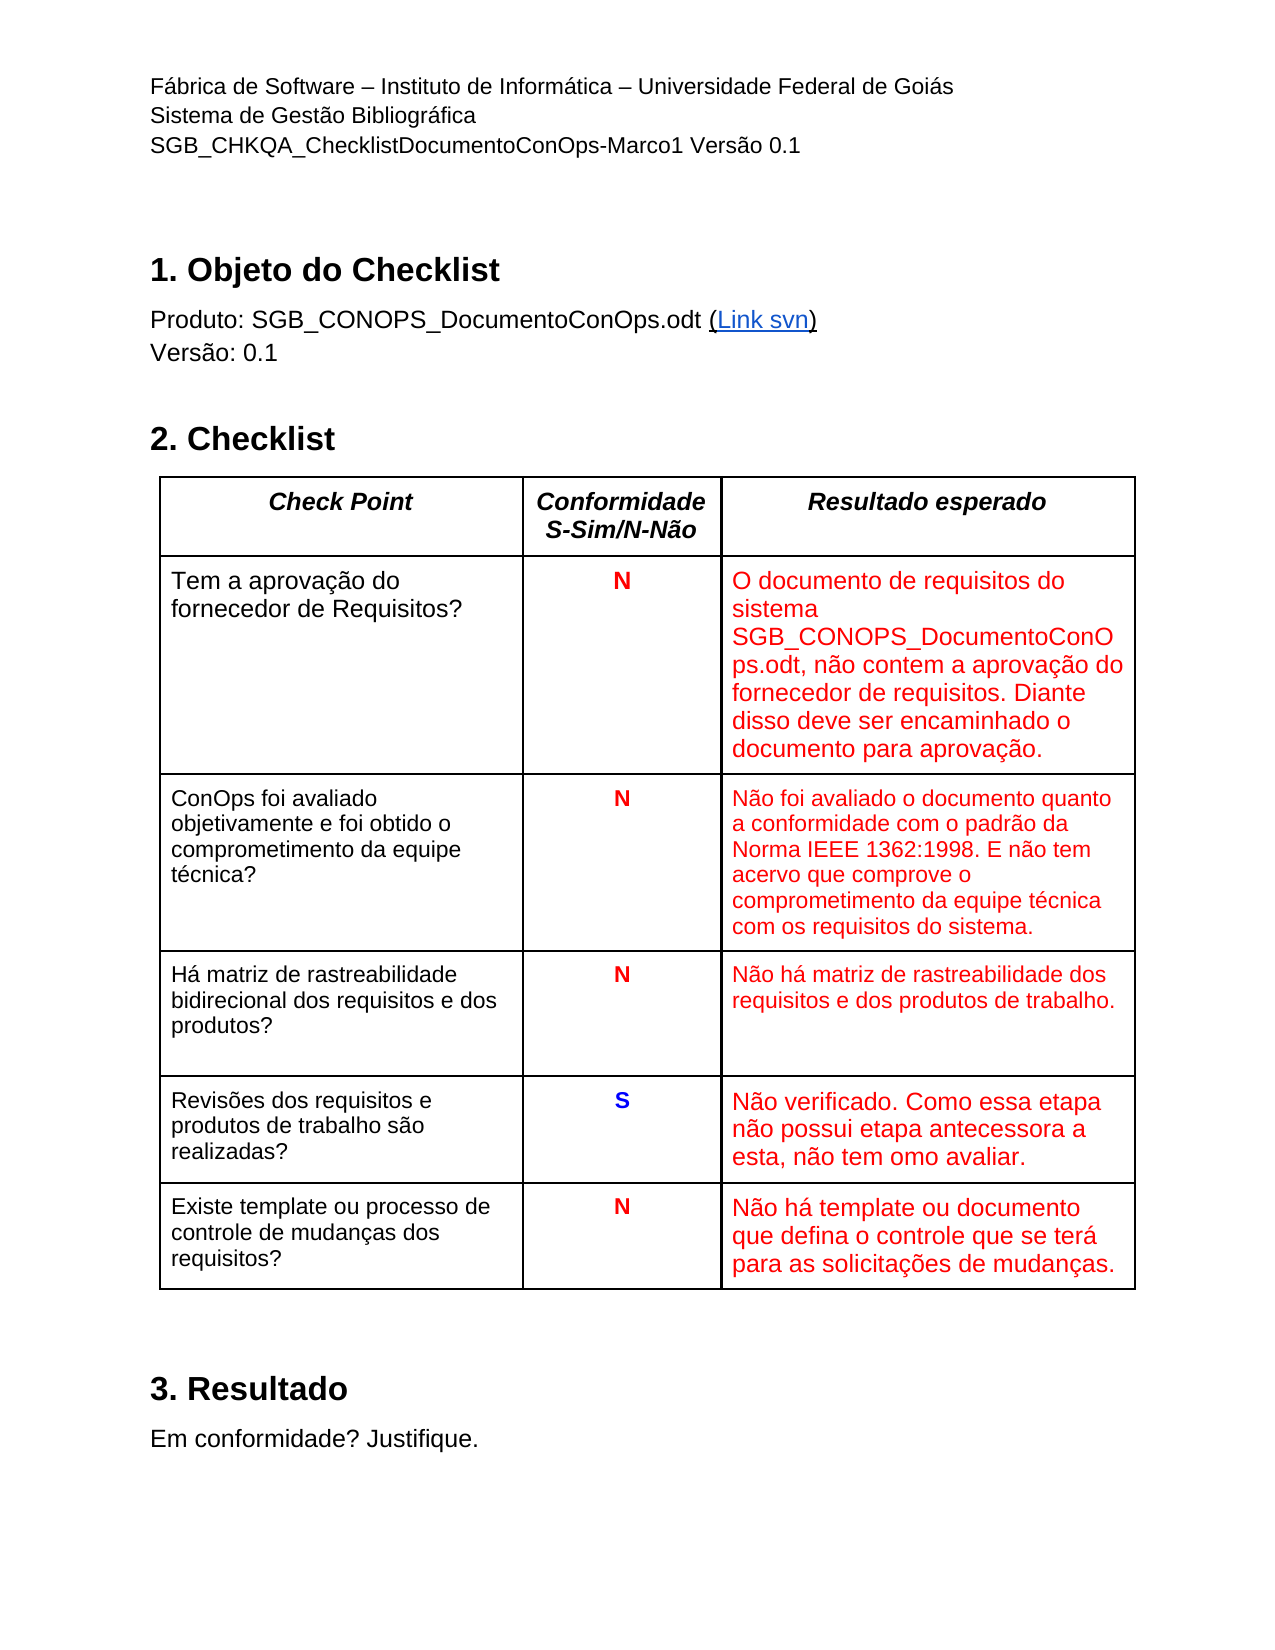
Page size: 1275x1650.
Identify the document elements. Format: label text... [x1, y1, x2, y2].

table_cell Não há template ou documento que defina o controle que se terá para as solicitações de mudanças. [723, 1184, 1134, 1288]
table_cell Não há matriz de rastreabilidade dos requisitos e dos produtos de trabalho. [723, 952, 1134, 1075]
subtitle 3. Resultado [150, 1370, 1125, 1407]
table_cell N [524, 1184, 720, 1288]
table_cell N [524, 557, 720, 773]
table_cell Não foi avaliado o documento quanto a conformidade com o padrão da Norma IEEE 1362:1998. E não tem acervo que comprove o comprometimento da equipe técnica com os requisitos do sistema. [723, 775, 1134, 949]
table_cell ConOps foi avaliado objetivamente e foi obtido o comprometimento da equipe técnica? [161, 775, 522, 949]
table_cell Existe template ou processo de controle de mudanças dos requisitos? [161, 1184, 522, 1288]
text Em conformidade? Justifique. [150, 1425, 1125, 1453]
table_cell Há matriz de rastreabilidade bidirecional dos requisitos e dos produtos? [161, 952, 522, 1075]
table_header Resultado esperado [723, 478, 1134, 554]
text Produto: SGB_CONOPS_DocumentoConOps.odt (Link svn) [150, 306, 1125, 334]
subtitle 1. Objeto do Checklist [150, 251, 1125, 288]
text Versão: 0.1 [150, 338, 1125, 366]
table_cell N [524, 952, 720, 1075]
table_cell N [524, 775, 720, 949]
table_header Conformidade S-Sim/N-Não [524, 478, 720, 554]
subtitle 2. Checklist [150, 420, 1125, 458]
table_cell Não verificado. Como essa etapa não possui etapa antecessora a esta, não tem omo avaliar. [723, 1077, 1134, 1182]
table_header Check Point [161, 478, 522, 554]
table_cell Revisões dos requisitos e produtos de trabalho são realizadas? [161, 1077, 522, 1182]
table_cell Tem a aprovação do fornecedor de Requisitos? [161, 557, 522, 773]
table_cell S [524, 1077, 720, 1182]
table_cell O documento de requisitos do sistema SGB_CONOPS_DocumentoConOps.odt, não contem a aprovação do fornecedor de requisitos. Diante disso deve ser encaminhado o documento para aprovação. [723, 557, 1134, 773]
